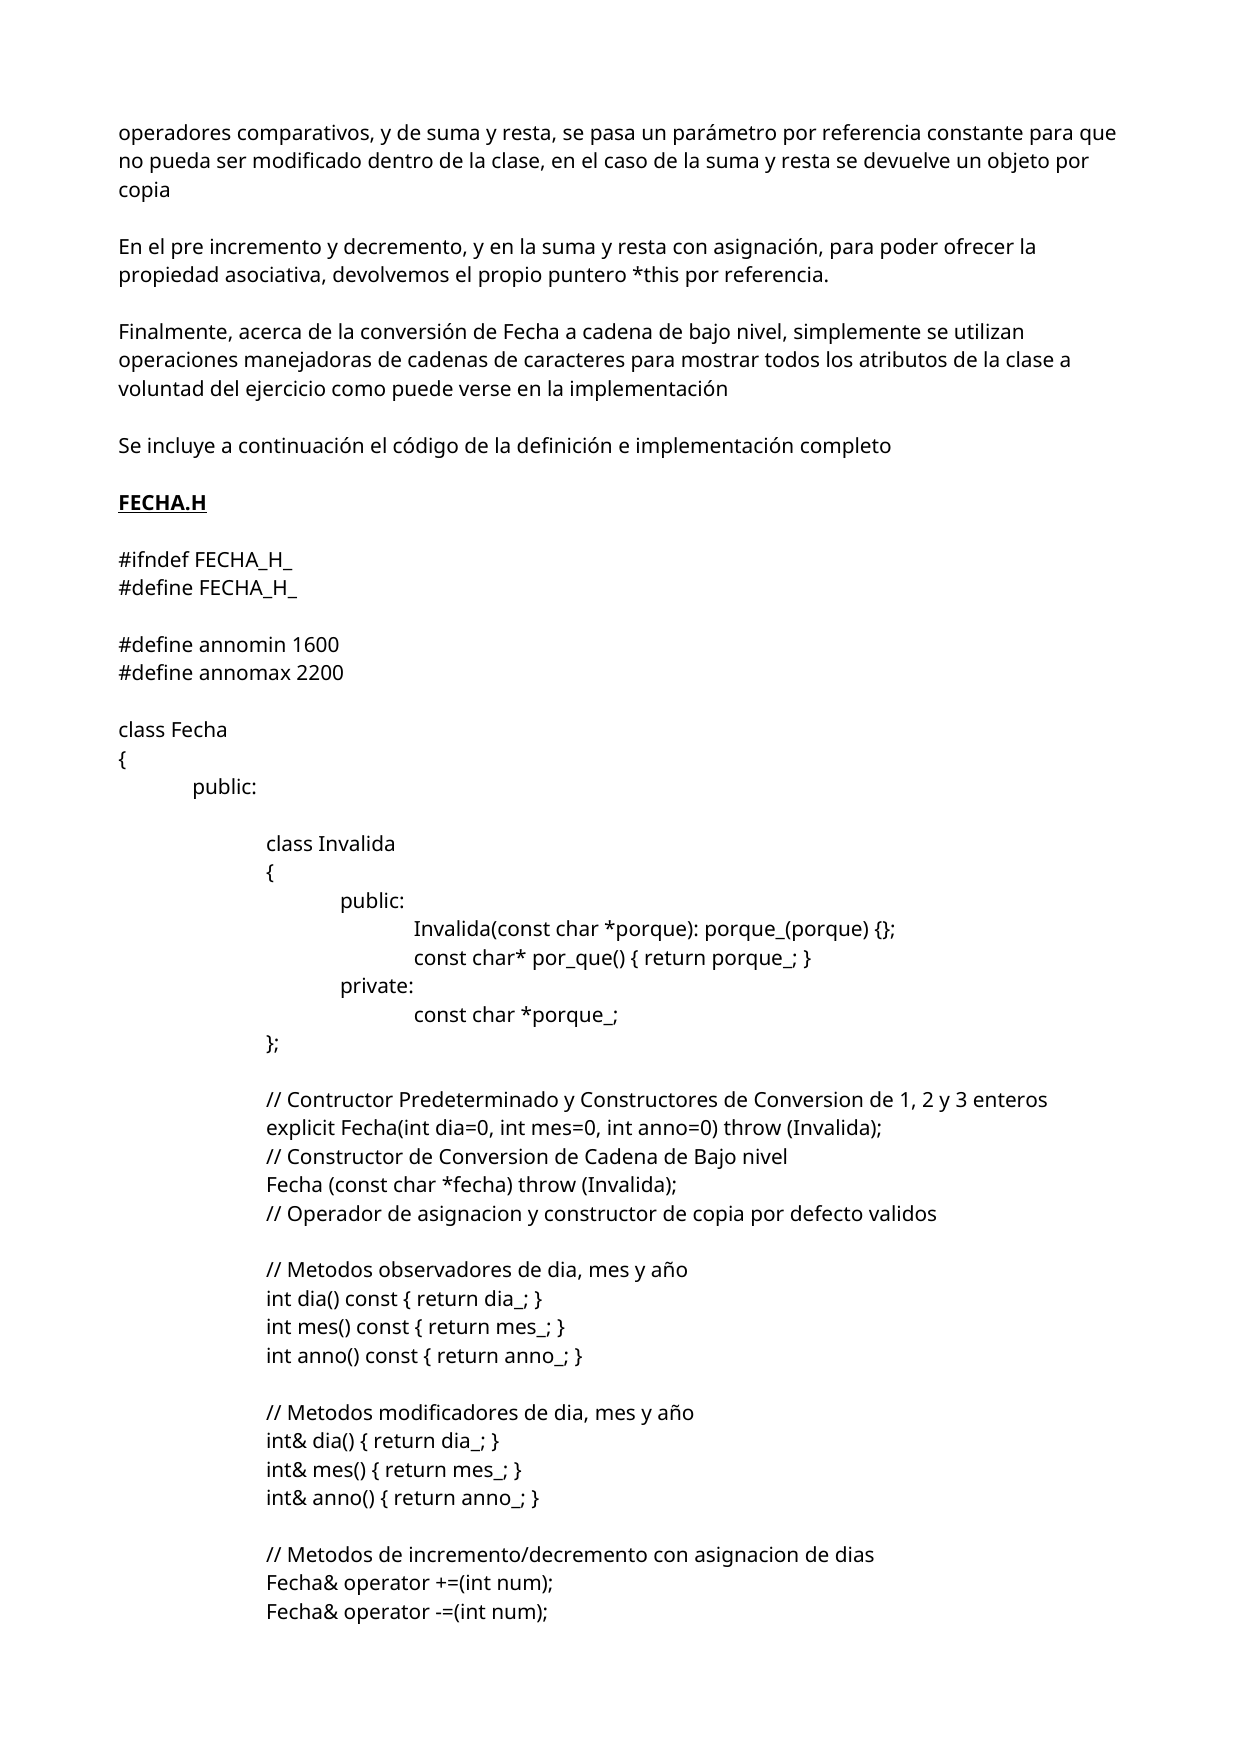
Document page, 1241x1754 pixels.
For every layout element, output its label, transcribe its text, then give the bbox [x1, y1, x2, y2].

text // Metodos observadores de dia, mes y año [118, 1256, 1122, 1284]
text public: [118, 886, 1122, 914]
text explicit Fecha(int dia=0, int mes=0, int anno=0) throw (Invalida); [118, 1113, 1122, 1142]
text int anno() const { return anno_; } [118, 1341, 1122, 1369]
text Finalmente, acerca de la conversión de Fecha a cadena de bajo nivel, simplemente se utilizan operaciones manejadoras de cadenas de caracteres para mostrar todos los atributos de la clase a voluntad del ejercicio como puede verse en la implementación [118, 317, 1122, 402]
text int& anno() { return anno_; } [118, 1483, 1122, 1512]
text const char *porque_; [118, 1000, 1122, 1028]
text #define FECHA_H_ [118, 573, 1122, 602]
text int dia() const { return dia_; } [118, 1284, 1122, 1312]
text Invalida(const char *porque): porque_(porque) {}; [118, 914, 1122, 943]
text public: [118, 772, 1122, 801]
text // Constructor de Conversion de Cadena de Bajo nivel [118, 1142, 1122, 1170]
text int mes() const { return mes_; } [118, 1312, 1122, 1341]
text #ifndef FECHA_H_ [118, 545, 1122, 573]
text // Operador de asignacion y constructor de copia por defecto validos [118, 1199, 1122, 1227]
text En el pre incremento y decremento, y en la suma y resta con asignación, para poder ofrecer la propiedad asociativa, devolvemos el propio puntero *this por referencia. [118, 232, 1122, 289]
text { [118, 857, 1122, 886]
text Fecha& operator +=(int num); [118, 1568, 1122, 1597]
text Fecha (const char *fecha) throw (Invalida); [118, 1170, 1122, 1199]
text int& mes() { return mes_; } [118, 1455, 1122, 1483]
text Se incluye a continuación el código de la definición e implementación completo [118, 431, 1122, 459]
text class Invalida [118, 829, 1122, 857]
text #define annomax 2200 [118, 658, 1122, 687]
text const char* por_que() { return porque_; } [118, 943, 1122, 971]
text operadores comparativos, y de suma y resta, se pasa un parámetro por referencia constante para que no pueda ser modificado dentro de la clase, en el caso de la suma y resta se devuelve un objeto por copia [118, 118, 1122, 203]
text class Fecha [118, 715, 1122, 744]
text FECHA.H [118, 488, 1122, 516]
text #define annomin 1600 [118, 630, 1122, 658]
text Fecha& operator -=(int num); [118, 1597, 1122, 1625]
text private: [118, 971, 1122, 1000]
text // Contructor Predeterminado y Constructores de Conversion de 1, 2 y 3 enteros [118, 1085, 1122, 1113]
text }; [118, 1028, 1122, 1057]
text int& dia() { return dia_; } [118, 1426, 1122, 1455]
text { [118, 744, 1122, 772]
text // Metodos modificadores de dia, mes y año [118, 1398, 1122, 1426]
text // Metodos de incremento/decremento con asignacion de dias [118, 1540, 1122, 1568]
